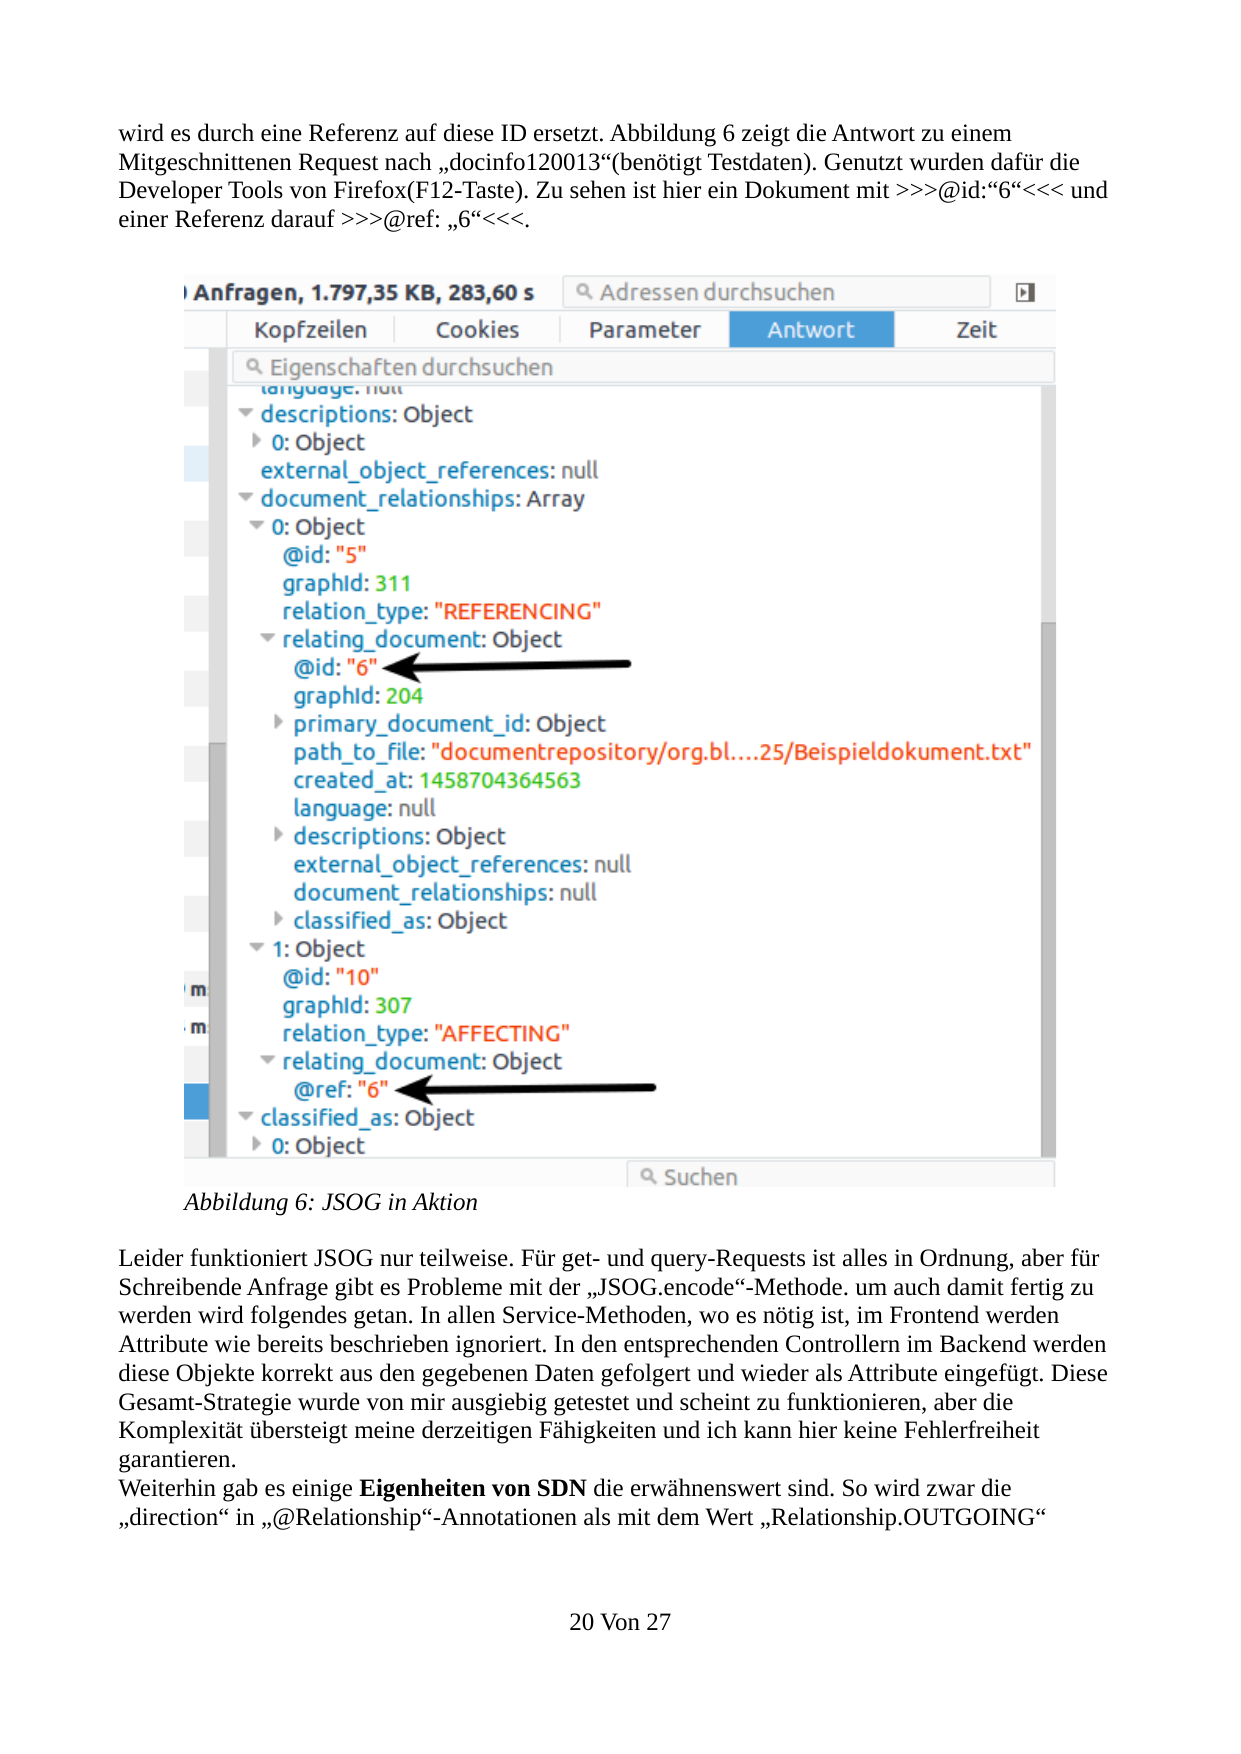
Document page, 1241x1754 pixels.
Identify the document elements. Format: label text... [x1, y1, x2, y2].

text Leider funktioniert JSOG nur teilweise. Für get- und query-Requests ist alles in Ordnung, aber für Schreibende Anfrage gibt es Probleme mit der „JSOG.encode“-Methode. um auch damit fertig zu werden wird folgendes getan. In allen Service-Methoden, wo es nötig ist, im Frontend werden Attribute wie bereits beschrieben ignoriert. In den entsprechenden Controllern im Backend werden diese Objekte korrekt aus den gegebenen Daten gefolgert und wieder als Attribute eingefügt. Diese Gesamt-Strategie wurde von mir ausgiebig getestet und scheint zu funktionieren, aber die Komplexität übersteigt meine derzeitigen Fähigkeiten und ich kann hier keine Fehlerfreiheit garantieren. [118, 1243, 1122, 1473]
text wird es durch eine Referenz auf diese ID ersetzt. Abbildung 6 zeigt die Antwort zu einem Mitgeschnittenen Request nach „docinfo120013“(benötigt Testdaten). Genutzt wurden dafür die Developer Tools von Firefox(F12-Taste). Zu sehen ist hier ein Dokument mit >>>@id:“6“<<< und einer Referenz darauf >>>@ref: „6“<<<. [118, 118, 1122, 233]
picture [184, 274, 1057, 1187]
text Weiterhin gab es einige Eigenheiten von SDN die erwähnenswert sind. So wird zwar die „direction“ in „@Relationship“-Annotationen als mit dem Wert „Relationship.OUTGOING“ vorbelegt, doch das Weglassen führt zu unerwarteten Fehlern. So gab es Probleme das Nachfolgerdokument korrekt zu extrahieren, was zu einem Workaround führte(siehe DocumentRepository.java). Durch Zufall habe ich heraus gefunden das, dass explizite setzten von „ direction = Relationship.OUTGOING“ das Problem löst. [118, 1473, 1122, 1531]
text Abbildung 6: JSOG in Aktion [184, 1187, 1056, 1216]
